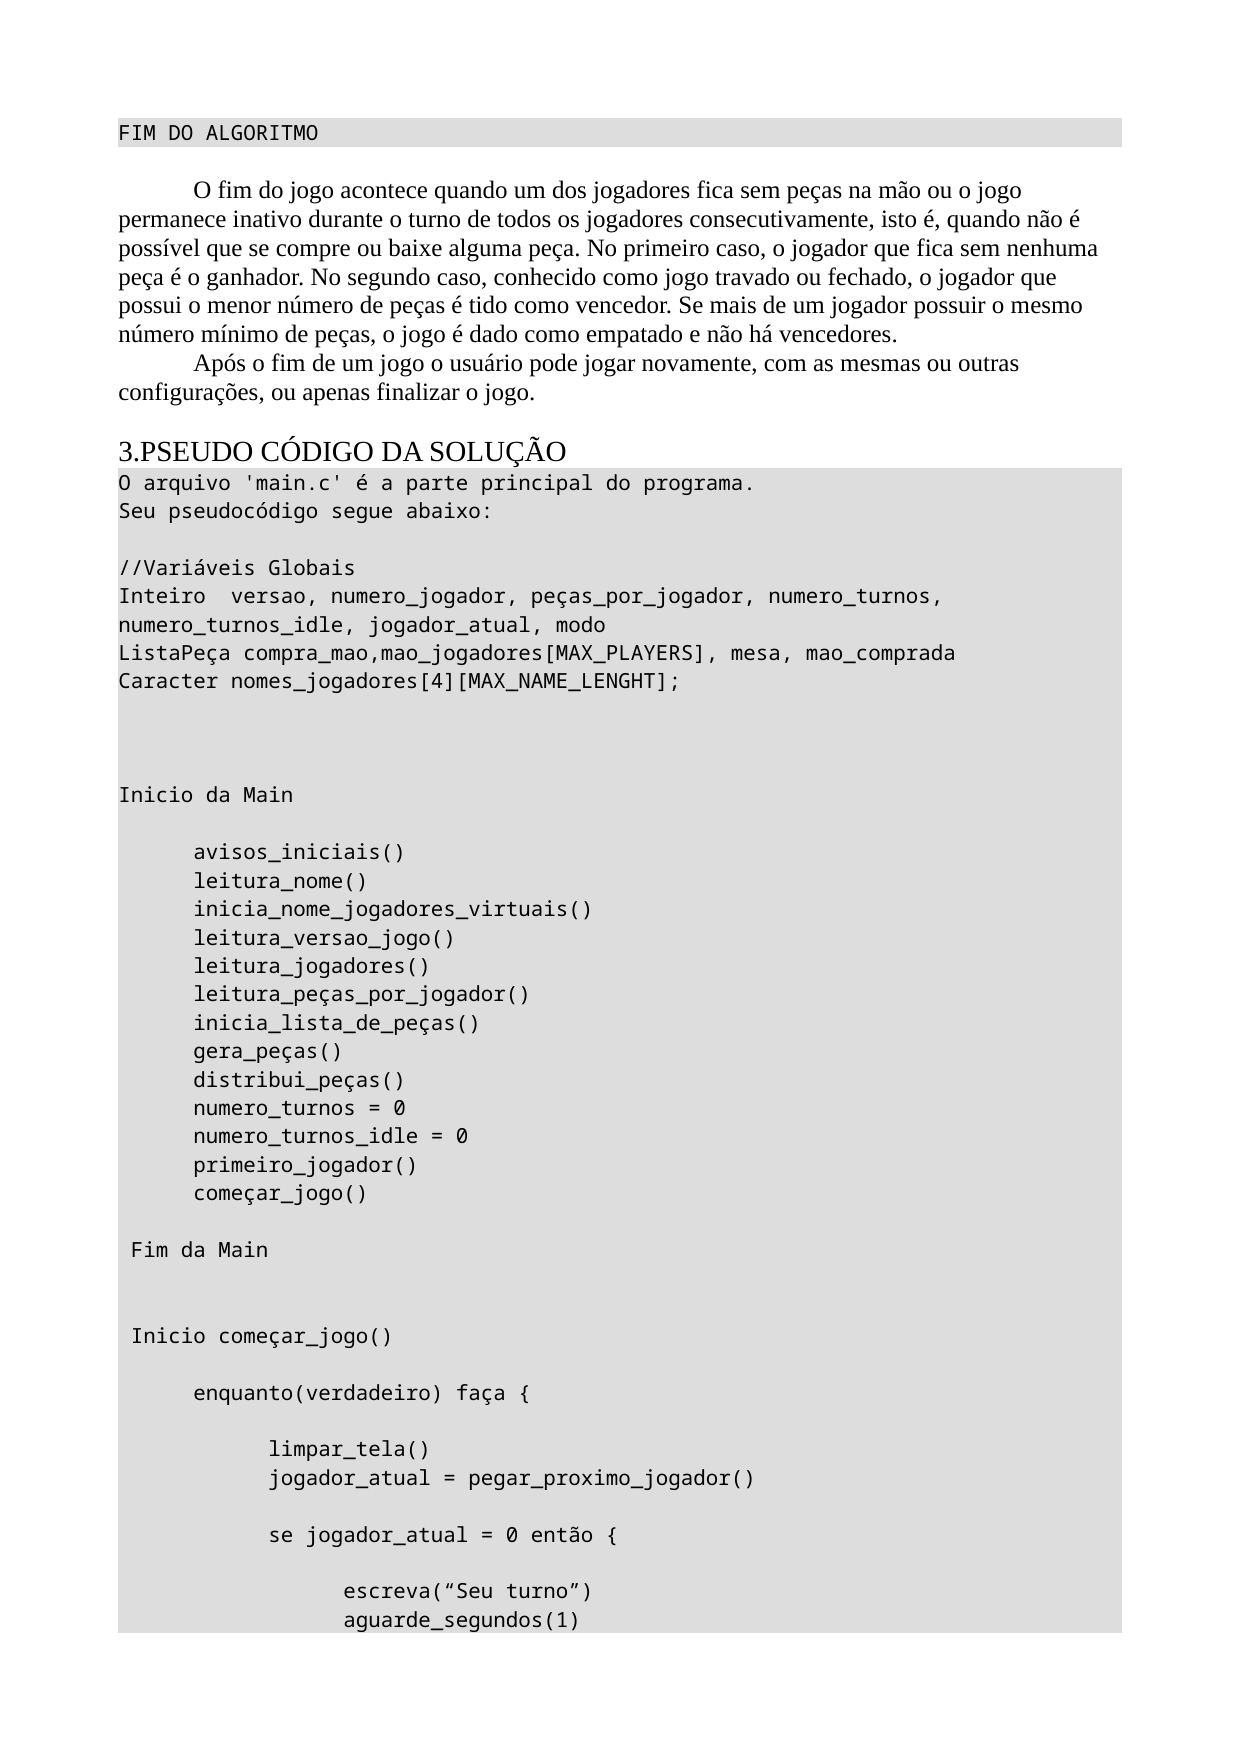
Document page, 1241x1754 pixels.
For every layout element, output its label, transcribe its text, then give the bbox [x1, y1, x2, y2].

text avisos_iniciais() [118, 837, 1122, 866]
text numero_turnos_idle = 0 [118, 1122, 1122, 1150]
text aguarde_segundos(1) [118, 1605, 1122, 1633]
text Seu pseudocódigo segue abaixo: [118, 496, 1122, 524]
text leitura_nome() [118, 866, 1122, 894]
text escreva(“Seu turno”) [118, 1577, 1122, 1605]
text O fim do jogo acontece quando um dos jogadores fica sem peças na mão ou o jogo permanece inativo durante o turno de todos os jogadores consecutivamente, isto é, quando não é possível que se compre ou baixe alguma peça. No primeiro caso, o jogador que fica sem nenhuma peça é o ganhador. No segundo caso, conhecido como jogo travado ou fechado, o jogador que possui o menor número de peças é tido como vencedor. Se mais de um jogador possuir o mesmo número mínimo de peças, o jogo é dado como empatado e não há vencedores. [118, 175, 1122, 348]
text Inteiro versao, numero_jogador, peças_por_jogador, numero_turnos, numero_turnos_idle, jogador_atual, modo [118, 581, 1122, 638]
text ListaPeça compra_mao,mao_jogadores[MAX_PLAYERS], mesa, mao_comprada [118, 638, 1122, 667]
text limpar_tela() [118, 1434, 1122, 1463]
text inicia_nome_jogadores_virtuais() [118, 894, 1122, 923]
text Caracter nomes_jogadores[4][MAX_NAME_LENGHT]; [118, 667, 1122, 695]
text primeiro_jogador() [118, 1150, 1122, 1178]
text gera_peças() [118, 1036, 1122, 1065]
text numero_turnos = 0 [118, 1093, 1122, 1122]
text leitura_jogadores() [118, 951, 1122, 979]
text leitura_versao_jogo() [118, 923, 1122, 951]
text leitura_peças_por_jogador() [118, 979, 1122, 1008]
text Inicio da Main [118, 780, 1122, 809]
text começar_jogo() [118, 1178, 1122, 1207]
text FIM DO ALGORITMO [118, 118, 1122, 147]
text O arquivo 'main.c' é a parte principal do programa. [118, 468, 1122, 496]
text se jogador_atual = 0 então { [118, 1520, 1122, 1548]
text Após o fim de um jogo o usuário pode jogar novamente, com as mesmas ou outras configurações, ou apenas finalizar o jogo. [118, 348, 1122, 405]
text //Variáveis Globais [118, 553, 1122, 581]
text Inicio começar_jogo() [118, 1321, 1122, 1349]
text enquanto(verdadeiro) faça { [118, 1378, 1122, 1406]
text jogador_atual = pegar_proximo_jogador() [118, 1463, 1122, 1491]
text distribui_peças() [118, 1065, 1122, 1093]
text Fim da Main [118, 1235, 1122, 1264]
text 3.PSEUDO CÓDIGO DA SOLUÇÃO [118, 434, 1122, 468]
text inicia_lista_de_peças() [118, 1008, 1122, 1036]
